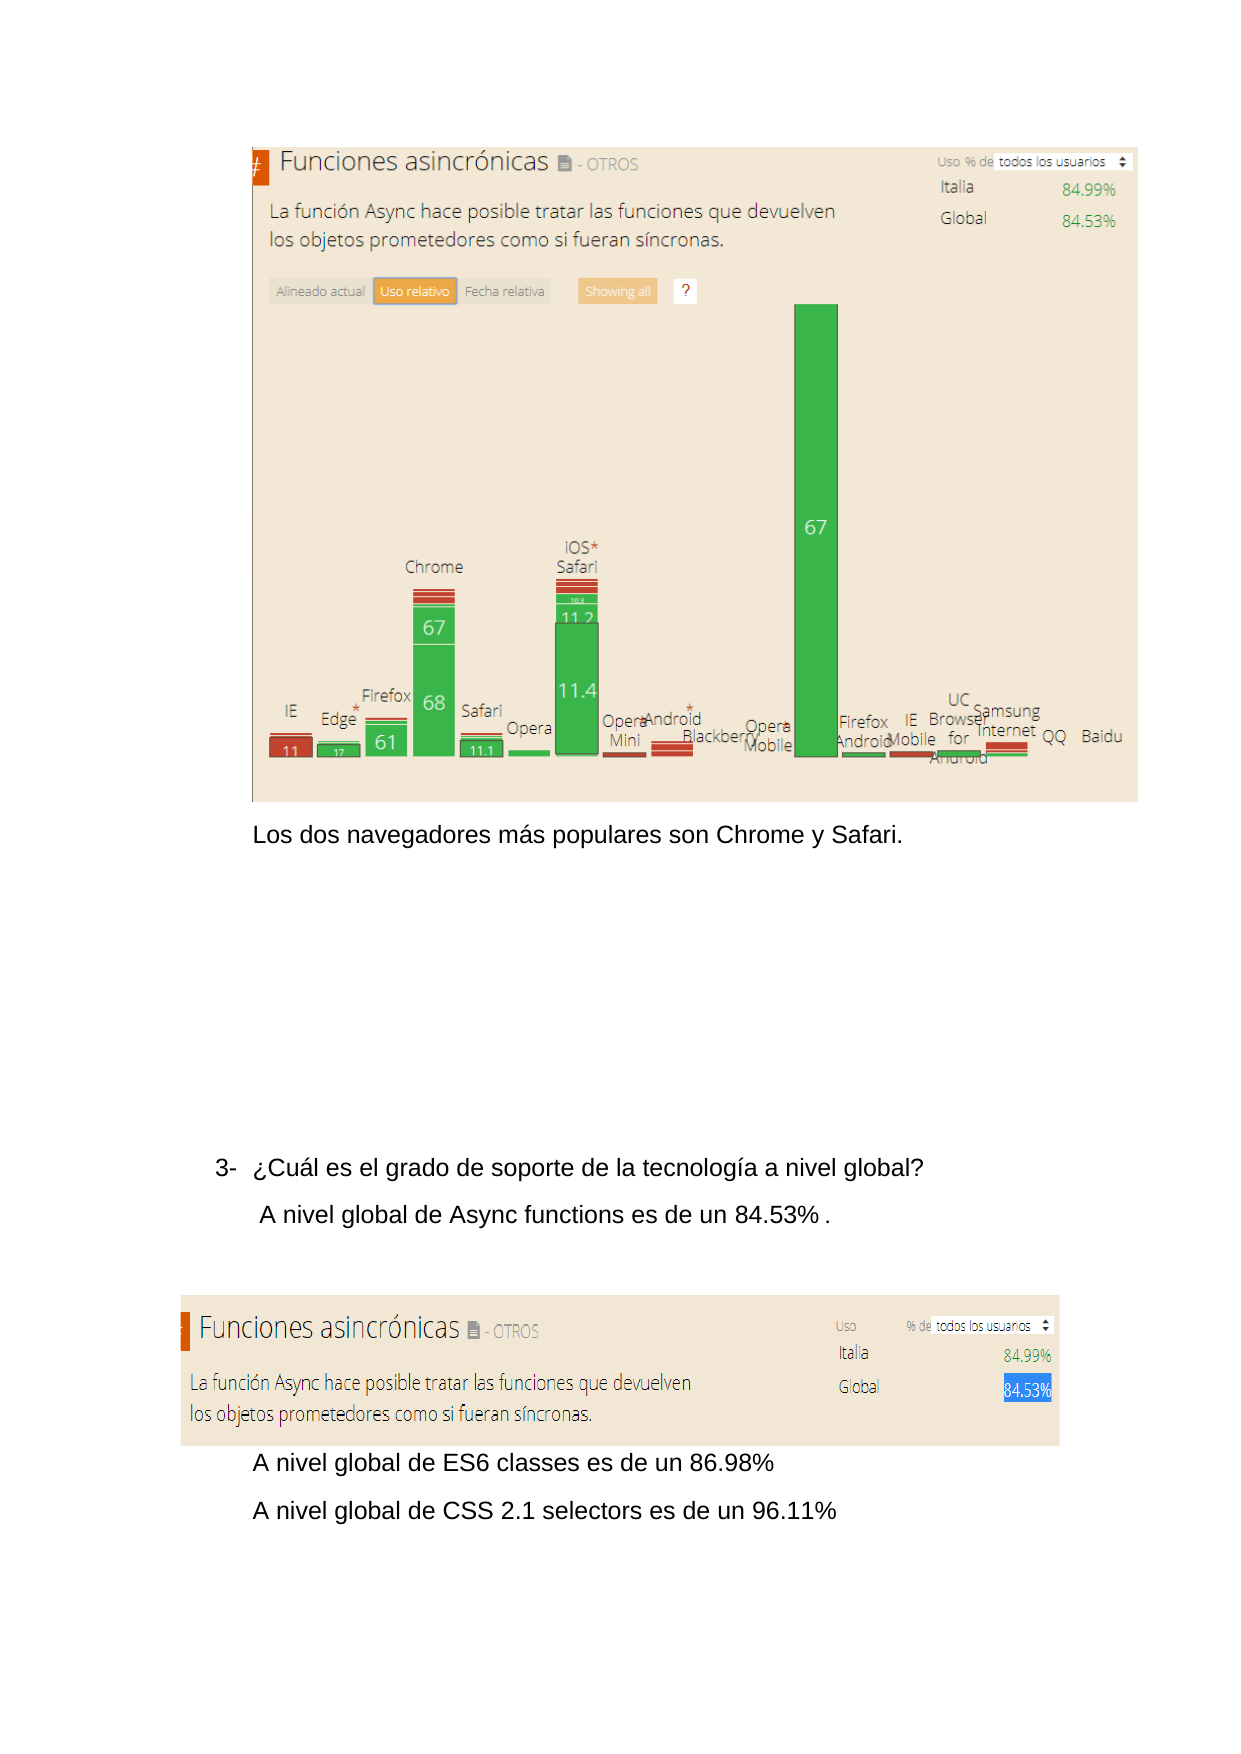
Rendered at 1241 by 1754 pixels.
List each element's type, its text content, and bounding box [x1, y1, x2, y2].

picture [252, 147, 1138, 802]
list A nivel global de CSS 2.1 selectors es de un 96.11% [215, 1496, 1063, 1524]
picture [180, 1295, 1060, 1446]
list ¿Cuál es el grado de soporte de la tecnología a nivel global? [215, 1153, 1063, 1181]
list A nivel global de Async functions es de un 84.53% . [215, 1200, 1063, 1229]
list A nivel global de ES6 classes es de un 86.98% [215, 1295, 1063, 1477]
list Los dos navegadores más populares son Chrome y Safari. [252, 820, 1063, 849]
